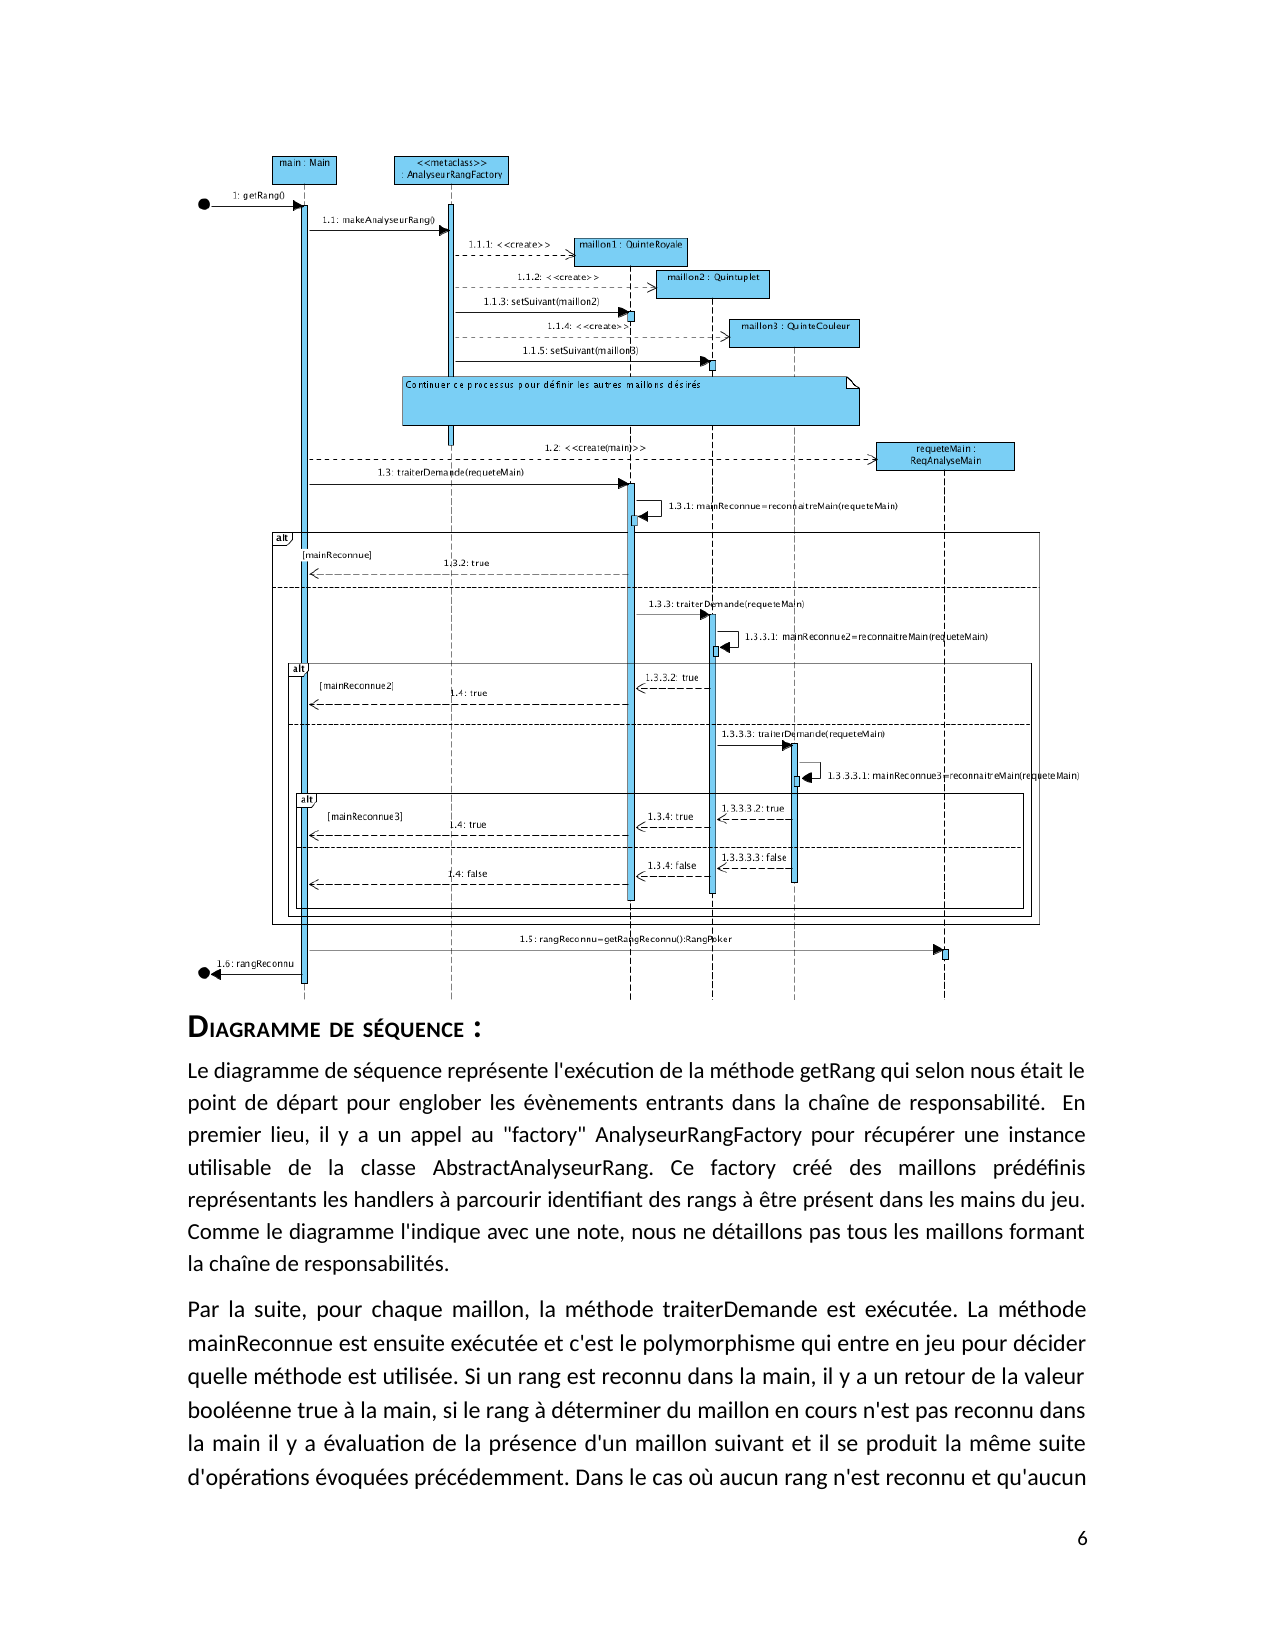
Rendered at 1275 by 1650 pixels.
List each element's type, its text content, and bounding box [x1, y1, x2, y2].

picture [187, 150, 1088, 1000]
subtitle Diagramme de séquence : [187, 1000, 1087, 1046]
text Le diagramme de séquence représente l'exécution de la méthode getRang qui selon nous était le point de départ pour englober les évènements entrants dans la chaîne de responsabilité. En premier lieu, il y a un appel au "factory" AnalyseurRangFactory pour récupérer une instance utilisable de la classe AbstractAnalyseurRang. Ce factory créé des maillons prédéfinis représentants les handlers à parcourir identifiant des rangs à être présent dans les mains du jeu. Comme le diagramme l'indique avec une note, nous ne détaillons pas tous les maillons formant la chaîne de responsabilités. [187, 1056, 1087, 1277]
text Par la suite, pour chaque maillon, la méthode traiterDemande est exécutée. La méthode mainReconnue est ensuite exécutée et c'est le polymorphisme qui entre en jeu pour décider quelle méthode est utilisée. Si un rang est reconnu dans la main, il y a un retour de la valeur booléenne true à la main, si le rang à déterminer du maillon en cours n'est pas reconnu dans la main il y a évaluation de la présence d'un maillon suivant et il se produit la même suite d'opérations évoquées précédemment. Dans le cas où aucun rang n'est reconnu et qu'aucun [187, 1294, 1087, 1491]
